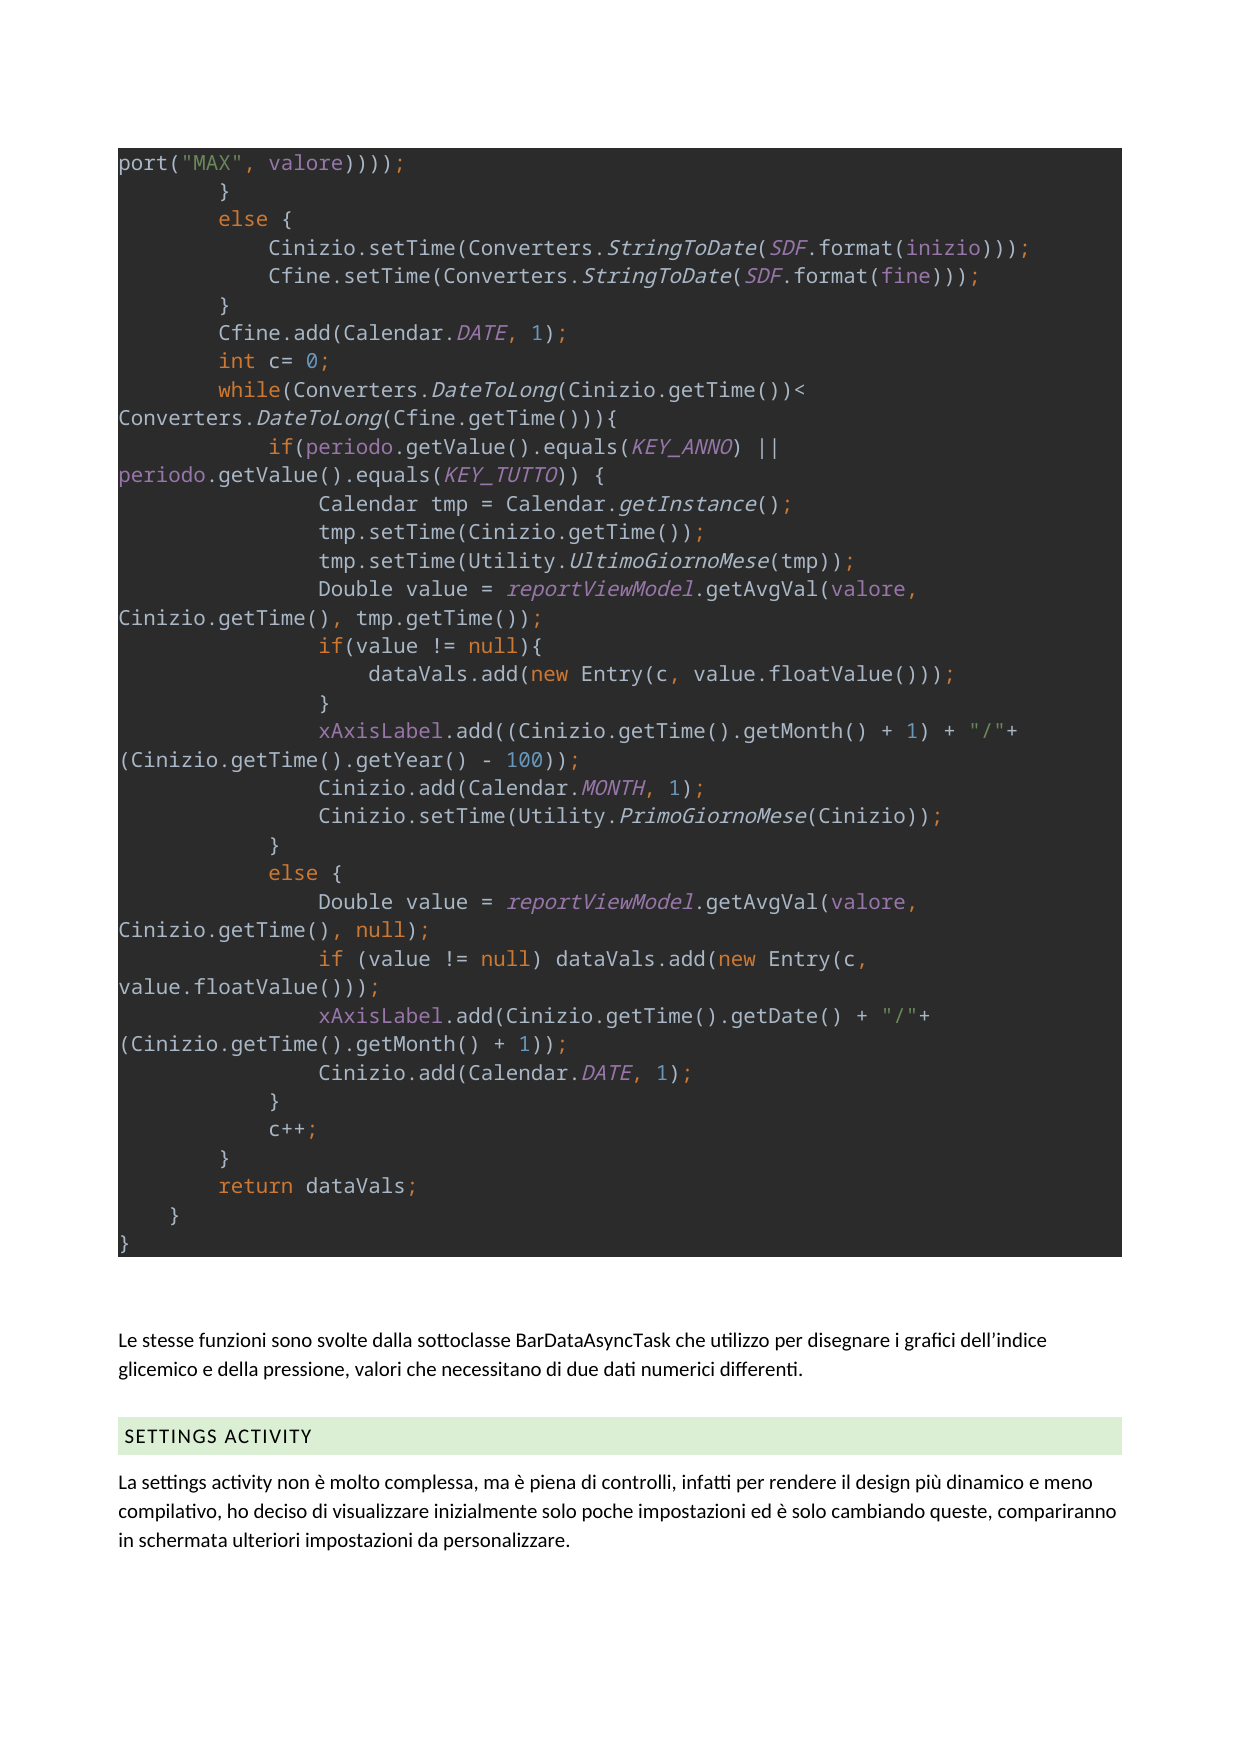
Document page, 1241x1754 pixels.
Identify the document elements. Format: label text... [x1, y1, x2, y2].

subtitle Settings activity [124, 1423, 1116, 1449]
text La settings activity non è molto complessa, ma è piena di controlli, infatti per rendere il design più dinamico e meno compilativo, ho deciso di visualizzare inizialmente solo poche impostazioni ed è solo cambiando queste, compariranno in schermata ulteriori impostazioni da personalizzare. [118, 1469, 1122, 1553]
text Le stesse funzioni sono svolte dalla sottoclasse BarDataAsyncTask che utilizzo per disegnare i grafici dell’indice glicemico e della pressione, valori che necessitano di due dati numerici differenti. [118, 1327, 1122, 1382]
text port("MAX", valore)))); } else { Cinizio.setTime(Converters.StringToDate(SDF.format(inizio))); Cfine.setTime(Converters.StringToDate(SDF.format(fine))); } Cfine.add(Calendar.DATE, 1); int c= 0; while(Converters.DateToLong(Cinizio.getTime())< Converters.DateToLong(Cfine.getTime())){ if(periodo.getValue().equals(KEY_ANNO) || periodo.getValue().equals(KEY_TUTTO)) { Calendar tmp = Calendar.getInstance(); tmp.setTime(Cinizio.getTime()); tmp.setTime(Utility.UltimoGiornoMese(tmp)); Double value = reportViewModel.getAvgVal(valore, Cinizio.getTime(), tmp.getTime()); if(value != null){ dataVals.add(new Entry(c, value.floatValue())); } xAxisLabel.add((Cinizio.getTime().getMonth() + 1) + "/"+ (Cinizio.getTime().getYear() - 100)); Cinizio.add(Calendar.MONTH, 1); Cinizio.setTime(Utility.PrimoGiornoMese(Cinizio)); } else { Double value = reportViewModel.getAvgVal(valore, Cinizio.getTime(), null); if (value != null) dataVals.add(new Entry(c, value.floatValue())); xAxisLabel.add(Cinizio.getTime().getDate() + "/"+ (Cinizio.getTime().getMonth() + 1)); Cinizio.add(Calendar.DATE, 1); } c++; } return dataVals; } } [118, 148, 1122, 1257]
